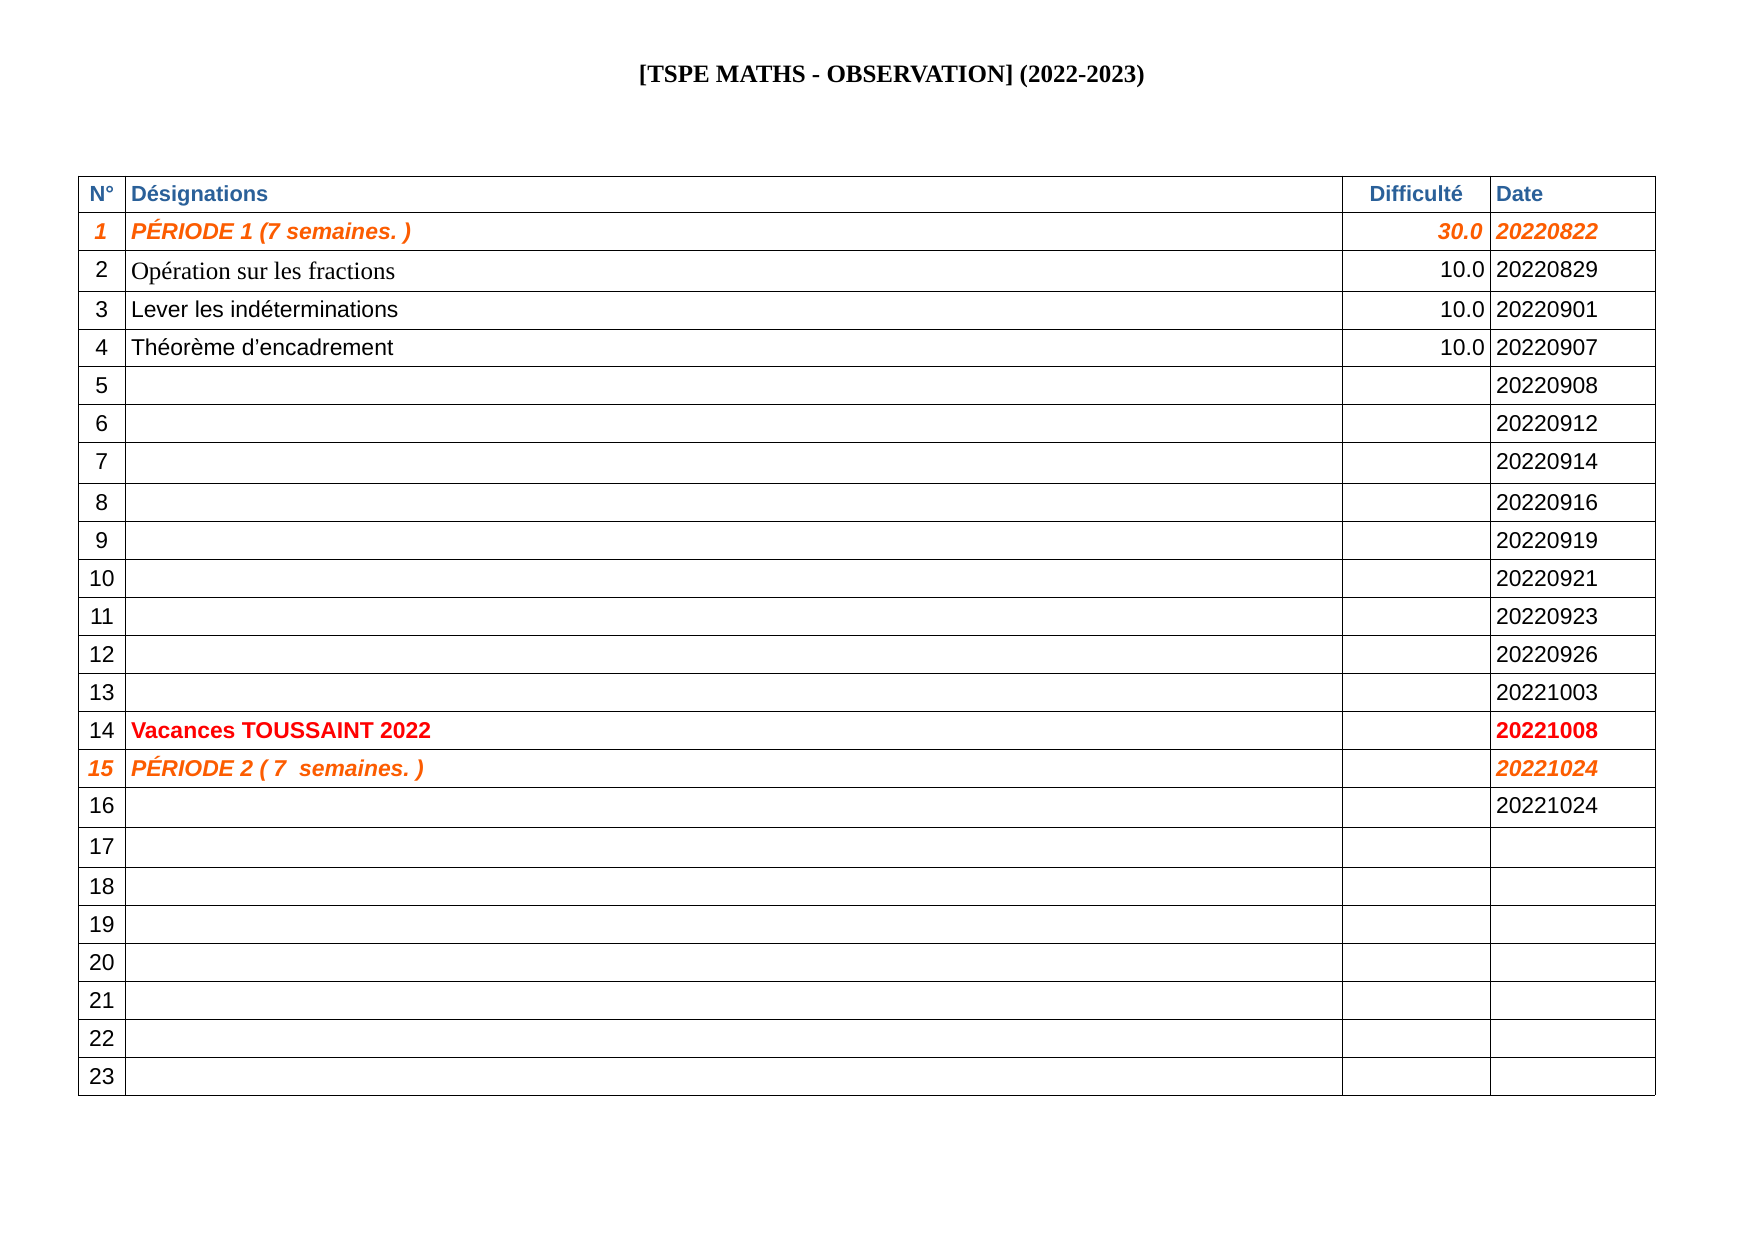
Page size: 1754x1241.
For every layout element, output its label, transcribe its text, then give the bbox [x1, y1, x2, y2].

table_cell 20220822 [1491, 213, 1655, 250]
table_cell [1491, 906, 1655, 943]
table_cell [1343, 712, 1490, 749]
table_cell Lever les indéterminations [126, 292, 1342, 328]
table_cell [1491, 1020, 1655, 1057]
table_cell 20220907 [1491, 330, 1655, 366]
table_cell 20 [79, 944, 125, 981]
table_cell 20221003 [1491, 674, 1655, 711]
table_cell 3 [79, 292, 125, 328]
table_cell 10,0 [1343, 251, 1490, 291]
table_cell [1343, 674, 1490, 711]
table_cell 22 [79, 1020, 125, 1057]
table_cell [1343, 868, 1490, 905]
table_cell [1343, 636, 1490, 673]
table_header Difficulté [1343, 177, 1490, 212]
table_cell [1343, 560, 1490, 597]
table_cell [1491, 868, 1655, 905]
table_cell 21 [79, 982, 125, 1019]
table_cell 17 [79, 828, 125, 867]
table_cell 20220912 [1491, 405, 1655, 442]
table_cell [126, 906, 1342, 943]
table_cell 20221024 [1491, 750, 1655, 787]
table_cell [1343, 484, 1490, 521]
table_cell [1343, 828, 1490, 867]
table_cell [126, 560, 1342, 597]
table_cell [126, 1020, 1342, 1057]
table_cell 10 [79, 560, 125, 597]
table_cell 20220908 [1491, 367, 1655, 404]
table_cell [126, 788, 1342, 827]
table_cell Opération sur les fractions [126, 251, 1342, 291]
table_cell 10,0 [1343, 292, 1490, 328]
table_cell [1343, 906, 1490, 943]
table_cell [126, 944, 1342, 981]
table_cell [1491, 1058, 1655, 1095]
table_cell 30,0 [1343, 213, 1490, 250]
table_cell 19 [79, 906, 125, 943]
table_cell 12 [79, 636, 125, 673]
table_cell [1491, 828, 1655, 867]
table_cell [126, 367, 1342, 404]
table_cell 20220921 [1491, 560, 1655, 597]
table_cell 20220916 [1491, 484, 1655, 521]
table_header Date [1491, 177, 1655, 212]
table_cell [1343, 1058, 1490, 1095]
table_cell 20221024 [1491, 788, 1655, 827]
table_cell 23 [79, 1058, 125, 1095]
table_cell 14 [79, 712, 125, 749]
table_cell 20220901 [1491, 292, 1655, 328]
table_cell [1343, 944, 1490, 981]
table_cell [1343, 750, 1490, 787]
table_header Désignations [126, 177, 1342, 212]
table_cell [1343, 367, 1490, 404]
table_cell [126, 982, 1342, 1019]
table_cell [126, 1058, 1342, 1095]
table_cell 8 [79, 484, 125, 521]
table_cell [126, 868, 1342, 905]
table_cell Vacances TOUSSAINT 2022 [126, 712, 1342, 749]
table_cell [1343, 1020, 1490, 1057]
table_cell [126, 636, 1342, 673]
table_cell [126, 484, 1342, 521]
table_cell 11 [79, 598, 125, 635]
table_cell 10,0 [1343, 330, 1490, 366]
table_cell PÉRIODE 1 (7 semaines. ) [126, 213, 1342, 250]
table_cell 20221008 [1491, 712, 1655, 749]
table_cell 20220829 [1491, 251, 1655, 291]
table_cell [126, 674, 1342, 711]
table_cell 15 [79, 750, 125, 787]
table_cell [1343, 982, 1490, 1019]
table_cell 2 [79, 251, 125, 291]
table_cell [1343, 598, 1490, 635]
table_cell 4 [79, 330, 125, 366]
table_cell 18 [79, 868, 125, 905]
table_cell 20220926 [1491, 636, 1655, 673]
table_cell [126, 828, 1342, 867]
table_cell [1491, 944, 1655, 981]
table_cell [126, 598, 1342, 635]
table_cell 16 [79, 788, 125, 827]
table_header N° [79, 177, 125, 212]
table_cell [1343, 788, 1490, 827]
table_cell [1491, 982, 1655, 1019]
table_cell Théorème d’encadrement [126, 330, 1342, 366]
table_cell 7 [79, 443, 125, 483]
table_cell 13 [79, 674, 125, 711]
table_cell [1343, 405, 1490, 442]
table_cell 1 [79, 213, 125, 250]
table_cell 6 [79, 405, 125, 442]
table_cell PÉRIODE 2 ( 7 semaines. ) [126, 750, 1342, 787]
table_cell [126, 522, 1342, 559]
table_cell 9 [79, 522, 125, 559]
table_cell 20220919 [1491, 522, 1655, 559]
table_cell 20220914 [1491, 443, 1655, 483]
table_cell [1343, 443, 1490, 483]
table_cell [126, 405, 1342, 442]
table_cell [1343, 522, 1490, 559]
table_cell [126, 443, 1342, 483]
table_cell 20220923 [1491, 598, 1655, 635]
table_cell 5 [79, 367, 125, 404]
